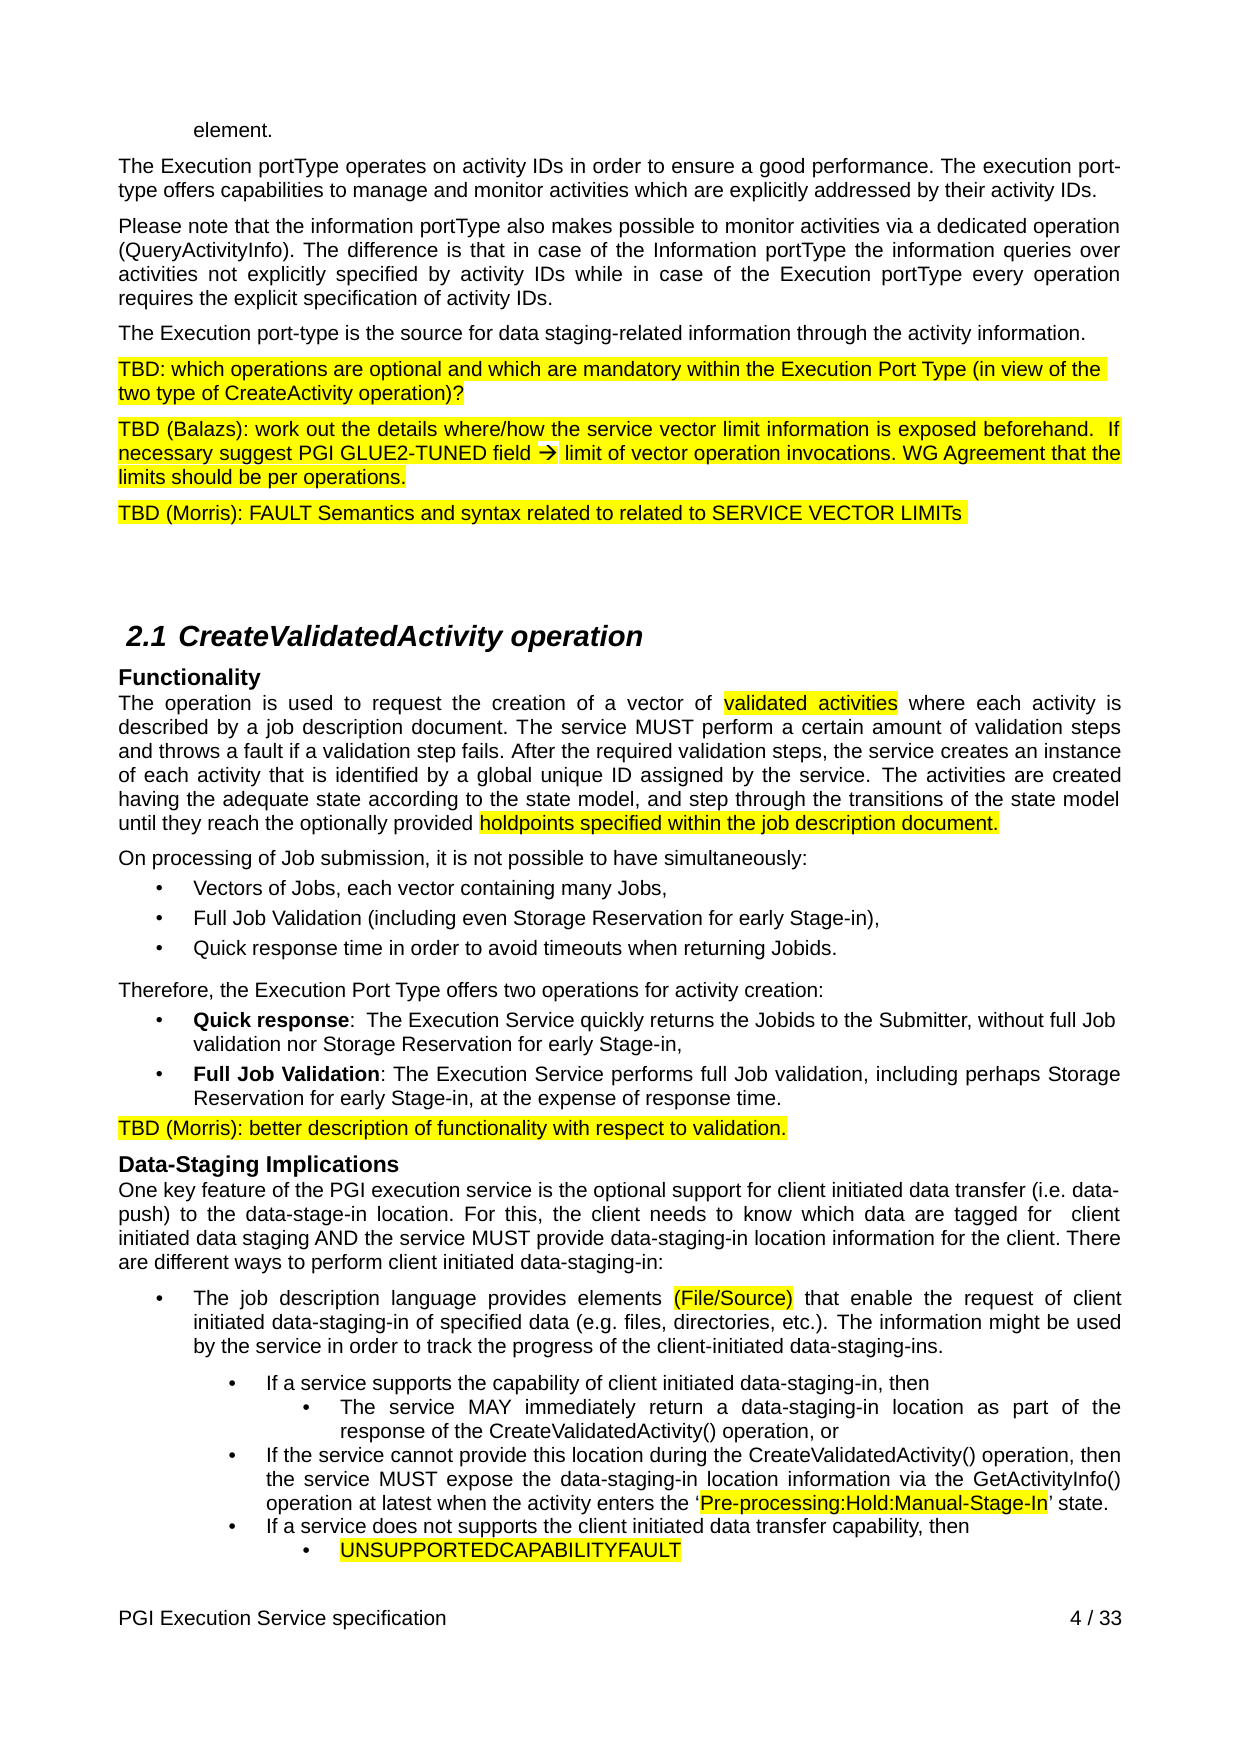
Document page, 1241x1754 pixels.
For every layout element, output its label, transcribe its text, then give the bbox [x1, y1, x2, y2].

list The service MAY immediately return a data-staging-in location as part of the response of the CreateValidatedActivity() operation, or [302, 1394, 1122, 1442]
list Full Job Validation (including even Storage Reservation for early Stage-in), [156, 906, 1122, 930]
list If the service cannot provide this location during the CreateValidatedActivity() operation, then the service MUST expose the data-staging-in location information via the GetActivityInfo() operation at latest when the activity enters the ‘Pre-processing:Hold:Manual-Stage-In’ state. [228, 1442, 1122, 1514]
list If a service does not supports the client initiated data transfer capability, then [228, 1514, 1122, 1538]
list The job description language provides elements (File/Source) that enable the request of client initiated data-staging-in of specified data (e.g. files, directories, etc.). The information might be used by the service in order to track the progress of the client-initiated data-staging-ins. [156, 1286, 1122, 1358]
text One key feature of the PGI execution service is the optional support for client initiated data transfer (i.e. data-push) to the data-stage-in location. For this, the client needs to know which data are tagged for client initiated data staging AND the service MUST provide data-staging-in location information for the client. There are different ways to perform client initiated data-staging-in: [118, 1178, 1122, 1274]
list Quick response: The Execution Service quickly returns the Jobids to the Submitter, without full Job validation nor Storage Reservation for early Stage-in, [156, 1008, 1122, 1056]
list TBD (Morris): FAULT Semantics and syntax related to related to SERVICE VECTOR LIMITs [118, 500, 1122, 524]
list element. [156, 118, 1122, 142]
text TBD (Morris): better description of functionality with respect to validation. [118, 1116, 1122, 1140]
subtitle CreateValidatedActivity operation [118, 619, 1122, 653]
list Quick response time in order to avoid timeouts when returning Jobids. [156, 936, 1122, 960]
text Functionality [118, 664, 1122, 691]
list The Execution portType operates on activity IDs in order to ensure a good performance. The execution port-type offers capabilities to manage and monitor activities which are explicitly addressed by their activity IDs. [118, 154, 1122, 202]
list If a service supports the capability of client initiated data-staging-in, then [228, 1371, 1122, 1394]
text TBD (Balazs): work out the details where/how the service vector limit information is exposed beforehand. If necessary suggest PGI GLUE2-TUNED field  limit of vector operation invocations. WG Agreement that the limits should be per operations. [118, 417, 1122, 488]
list Vectors of Jobs, each vector containing many Jobs, [156, 876, 1122, 900]
text Data-Staging Implications [118, 1151, 1122, 1178]
text TBD: which operations are optional and which are mandatory within the Execution Port Type (in view of the two type of CreateActivity operation)? [118, 357, 1122, 405]
text On processing of Job submission, it is not possible to have simultaneously: [118, 846, 1122, 870]
list Please note that the information portType also makes possible to monitor activities via a dedicated operation (QueryActivityInfo). The difference is that in case of the Information portType the information queries over activities not explicitly specified by activity IDs while in case of the Execution portType every operation requires the explicit specification of activity IDs. [118, 213, 1122, 309]
list UNSUPPORTEDCAPABILITYFAULT [302, 1538, 1122, 1562]
list Full Job Validation: The Execution Service performs full Job validation, including perhaps Storage Reservation for early Stage-in, at the expense of response time. [156, 1062, 1122, 1110]
text Therefore, the Execution Port Type offers two operations for activity creation: [118, 978, 1122, 1002]
list The Execution port-type is the source for data staging-related information through the activity information. [118, 321, 1122, 345]
text The operation is used to request the creation of a vector of validated activities where each activity is described by a job description document. The service MUST perform a certain amount of validation steps and throws a fault if a validation step fails. After the required validation steps, the service creates an instance of each activity that is identified by a global unique ID assigned by the service. The activities are created having the adequate state according to the state model, and step through the transitions of the state model until they reach the optionally provided holdpoints specified within the job description document. [118, 691, 1122, 834]
